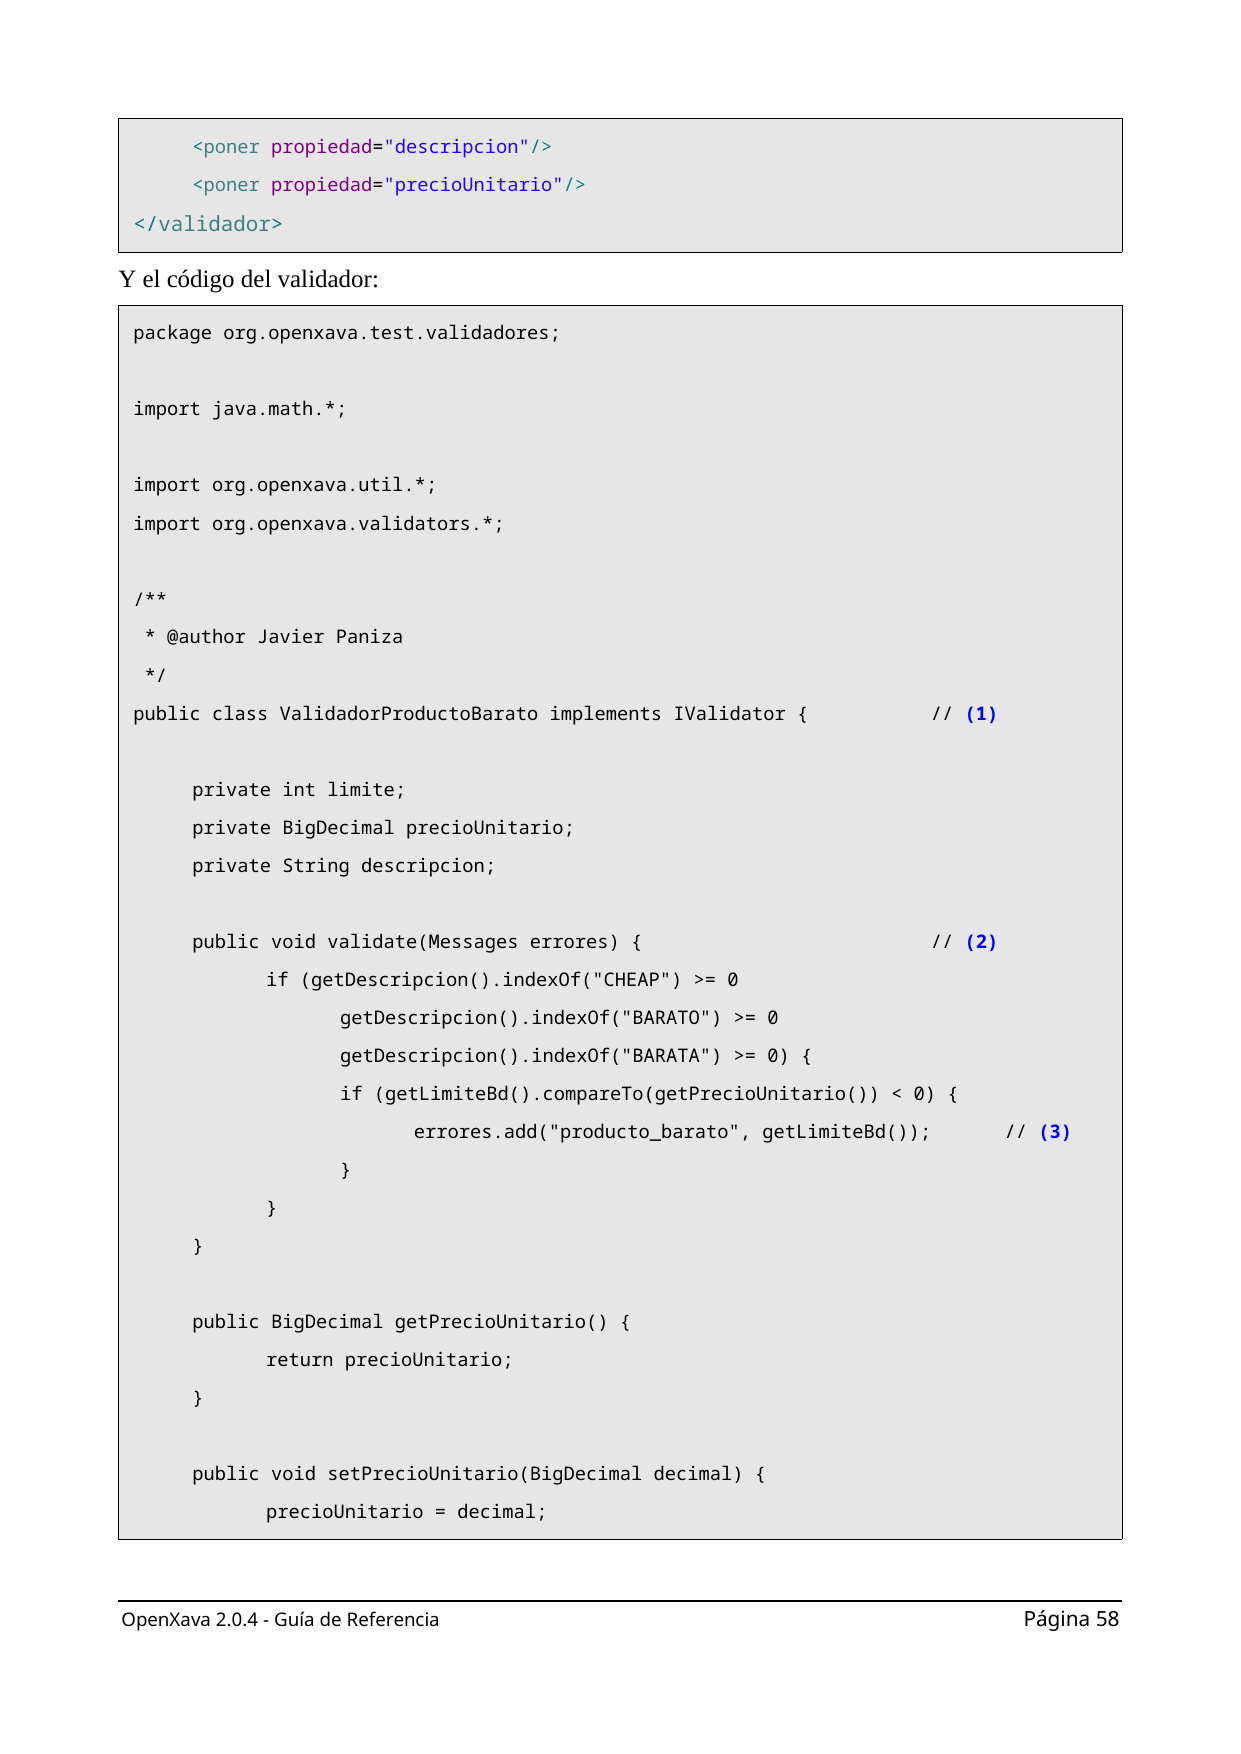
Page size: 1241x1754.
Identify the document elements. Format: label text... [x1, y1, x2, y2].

text <poner propiedad="precioUnitario"/> [119, 156, 1122, 194]
text precioUnitario = decimal; [119, 1483, 1122, 1539]
text errores.add("producto_barato", getLimiteBd()); // (3) [119, 1103, 1122, 1141]
text package org.openxava.test.validadores; [119, 306, 1122, 343]
text getDescripcion().indexOf("BARATA") >= 0) { [119, 1027, 1122, 1065]
text getDescripcion().indexOf("BARATO") >= 0 [119, 989, 1122, 1027]
text * @author Javier Paniza [119, 609, 1122, 647]
text import java.math.*; [119, 381, 1122, 419]
text private String descripcion; [119, 837, 1122, 875]
text public void validate(Messages errores) { // (2) [119, 913, 1122, 951]
text } [119, 1179, 1122, 1217]
text public class ValidadorProductoBarato implements IValidator { // (1) [119, 685, 1122, 723]
text } [119, 1217, 1122, 1255]
text } [119, 1369, 1122, 1407]
text public BigDecimal getPrecioUnitario() { [119, 1293, 1122, 1331]
text private BigDecimal precioUnitario; [119, 799, 1122, 837]
text Y el código del validador: [118, 265, 1122, 292]
text import org.openxava.util.*; [119, 457, 1122, 495]
text </validador> [119, 194, 1122, 252]
text if (getLimiteBd().compareTo(getPrecioUnitario()) < 0) { [119, 1065, 1122, 1103]
text if (getDescripcion().indexOf("CHEAP") >= 0 [119, 951, 1122, 989]
text import org.openxava.validators.*; [119, 495, 1122, 533]
text private int limite; [119, 761, 1122, 799]
text */ [119, 647, 1122, 685]
text public void setPrecioUnitario(BigDecimal decimal) { [119, 1446, 1122, 1483]
text /** [119, 571, 1122, 609]
text return precioUnitario; [119, 1331, 1122, 1369]
text <poner propiedad="descripcion"/> [119, 119, 1122, 156]
text } [119, 1141, 1122, 1179]
